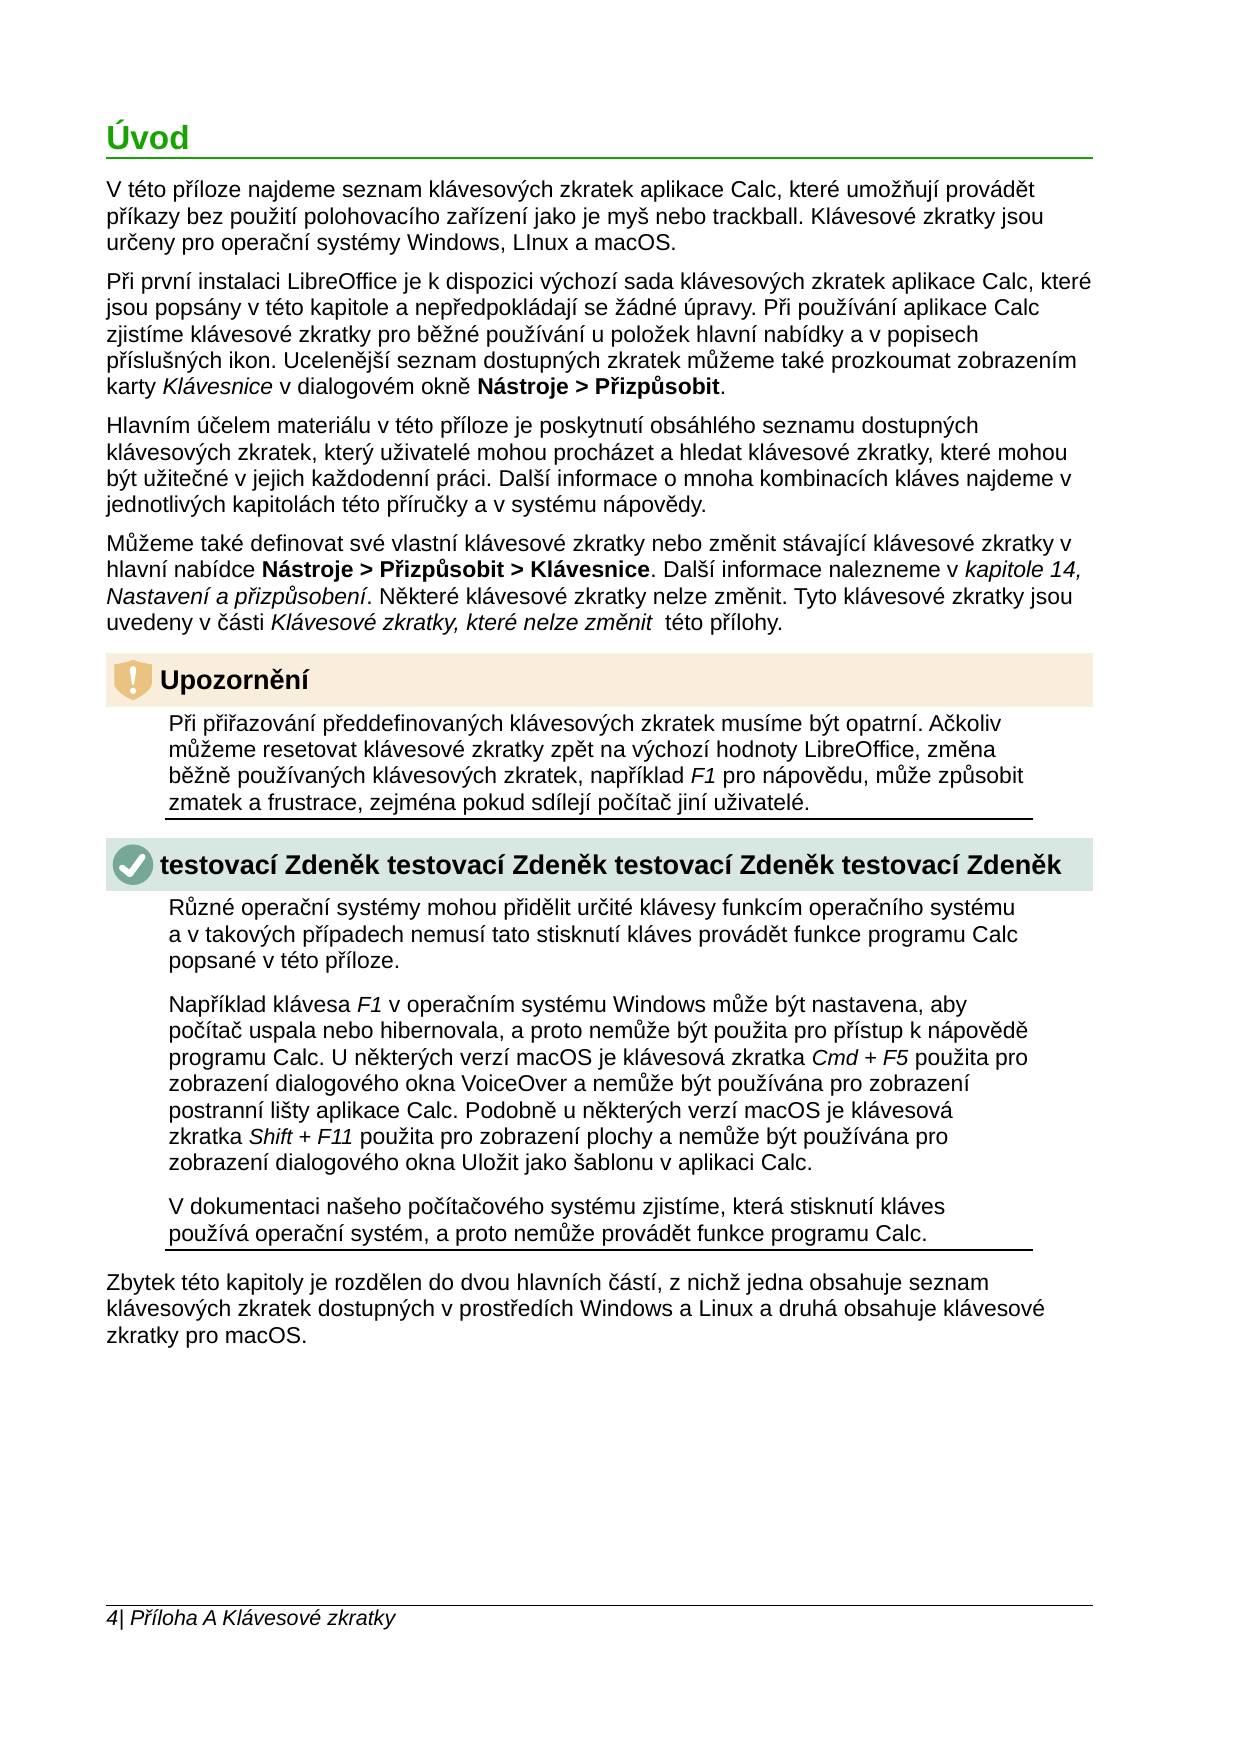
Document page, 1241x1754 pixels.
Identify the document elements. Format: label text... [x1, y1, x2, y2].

text Zbytek této kapitoly je rozdělen do dvou hlavních částí, z nichž jedna obsahuje seznam klávesových zkratek dostupných v prostředích Windows a Linux a druhá obsahuje klávesové zkratky pro macOS. [106, 1269, 1093, 1348]
text Při první instalaci LibreOffice je k dispozici výchozí sada klávesových zkratek aplikace Calc, které jsou popsány v této kapitole a nepředpokládají se žádné úpravy. Při používání aplikace Calc zjistíme klávesové zkratky pro běžné používání u položek hlavní nabídky a v popisech příslušných ikon. Ucelenější seznam dostupných zkratek můžeme také prozkoumat zobrazením karty Klávesnice v dialogovém okně Nástroje > Přizpůsobit. [106, 268, 1093, 400]
text V této příloze najdeme seznam klávesových zkratek aplikace Calc, které umožňují provádět příkazy bez použití polohovacího zařízení jako je myš nebo trackball. Klávesové zkratky jsou určeny pro operační systémy Windows, LInux a macOS. [106, 176, 1093, 255]
text Různé operační systémy mohou přidělit určité klávesy funkcím operačního systému a v takových případech nemusí tato stisknutí kláves provádět funkce programu Calc popsané v této příloze. [165, 891, 1033, 973]
text Při přiřazování předdefinovaných klávesových zkratek musíme být opatrní. Ačkoliv můžeme resetovat klávesové zkratky zpět na výchozí hodnoty LibreOffice, změna běžně používaných klávesových zkratek, například F1 pro nápovědu, může způsobit zmatek a frustrace, zejména pokud sdílejí počítač jiní uživatelé. [165, 707, 1033, 818]
text Hlavním účelem materiálu v této příloze je poskytnutí obsáhlého seznamu dostupných klávesových zkratek, který uživatelé mohou procházet a hledat klávesové zkratky, které mohou být užitečné v jejich každodenní práci. Další informace o mnoha kombinacích kláves najdeme v jednotlivých kapitolách této příručky a v systému nápovědy. [106, 412, 1093, 518]
text V dokumentaci našeho počítačového systému zjistíme, která stisknutí kláves používá operační systém, a proto nemůže provádět funkce programu Calc. [165, 1190, 1033, 1249]
subtitle Úvod [106, 118, 1093, 157]
text Můžeme také definovat své vlastní klávesové zkratky nebo změnit stávající klávesové zkratky v hlavní nabídce Nástroje > Přizpůsobit > Klávesnice. Další informace nalezneme v kapitole 14, Nastavení a přizpůsobení. Některé klávesové zkratky nelze změnit. Tyto klávesové zkratky jsou uvedeny v části Klávesové zkratky, které nelze změnit této přílohy. [106, 530, 1093, 636]
subtitle Upozornění [106, 653, 1093, 707]
subtitle testovací Zdeněk testovací Zdeněk testovací Zdeněk testovací Zdeněk [106, 838, 1093, 891]
text Například klávesa F1 v operačním systému Windows může být nastavena, aby počítač uspala nebo hibernovala, a proto nemůže být použita pro přístup k nápovědě programu Calc. U některých verzí macOS je klávesová zkratka Cmd + F5 použita pro zobrazení dialogového okna VoiceOver a nemůže být používána pro zobrazení postranní lišty aplikace Calc. Podobně u některých verzí macOS je klávesová zkratka Shift + F11 použita pro zobrazení plochy a nemůže být používána pro zobrazení dialogového okna Uložit jako šablonu v aplikaci Calc. [165, 988, 1033, 1176]
